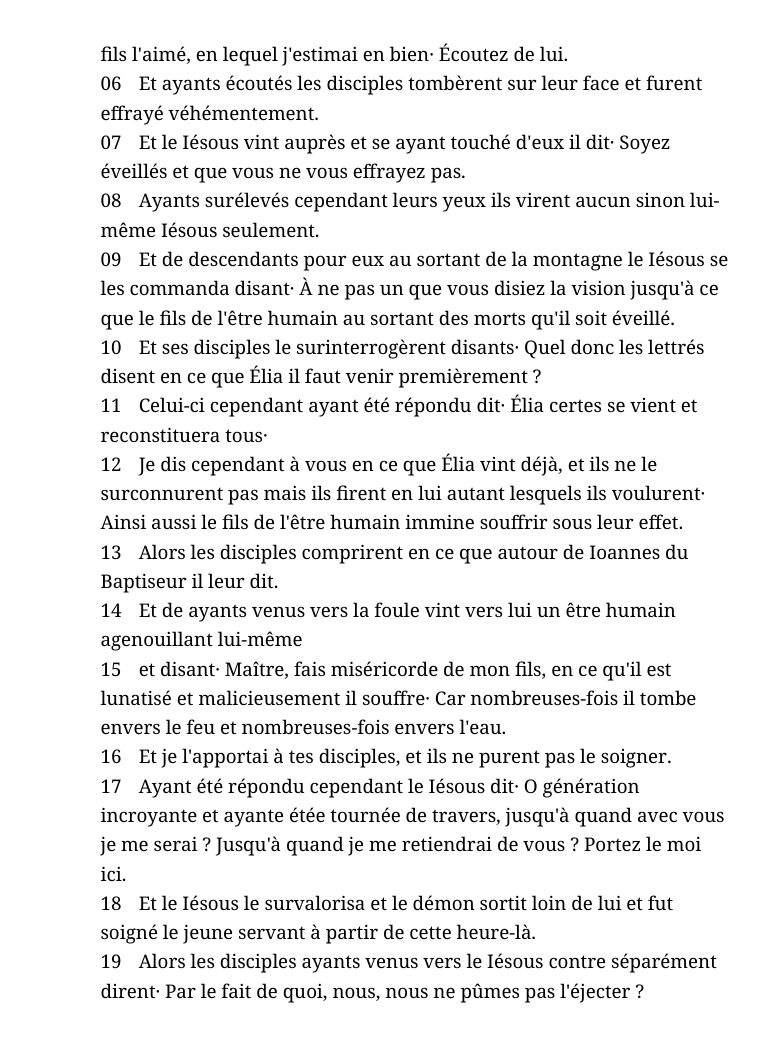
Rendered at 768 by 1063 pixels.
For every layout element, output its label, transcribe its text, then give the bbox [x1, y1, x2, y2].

text fils l'aimé, en lequel j'estimai en bien· Écoutez de lui. 06 Et ayants écoutés les disciples tombèrent sur leur face et furent effrayé véhémentement. 07 Et le Iésous vint auprès et se ayant touché d'eux il dit· Soyez éveillés et que vous ne vous effrayez pas. 08 Ayants surélevés cependant leurs yeux ils virent aucun sinon lui-même Iésous seulement. 09 Et de descendants pour eux au sortant de la montagne le Iésous se les commanda disant· À ne pas un que vous disiez la vision jusqu'à ce que le fils de l'être humain au sortant des morts qu'il soit éveillé. 10 Et ses disciples le surinterrogèrent disants· Quel donc les lettrés disent en ce que Élia il faut venir premièrement ? 11 Celui-ci cependant ayant été répondu dit· Élia certes se vient et reconstituera tous· 12 Je dis cependant à vous en ce que Élia vint déjà, et ils ne le surconnurent pas mais ils firent en lui autant lesquels ils voulurent· Ainsi aussi le fils de l'être humain immine souffrir sous leur effet. 13 Alors les disciples comprirent en ce que autour de Ioannes du Baptiseur il leur dit. 14 Et de ayants venus vers la foule vint vers lui un être humain agenouillant lui-même 15 et disant· Maître, fais miséricorde de mon fils, en ce qu'il est lunatisé et malicieusement il souffre· Car nombreuses-fois il tombe envers le feu et nombreuses-fois envers l'eau. 16 Et je l'apportai à tes disciples, et ils ne purent pas le soigner. 17 Ayant été répondu cependant le Iésous dit· O génération incroyante et ayante étée tournée de travers, jusqu'à quand avec vous je me serai ? Jusqu'à quand je me retiendrai de vous ? Portez le moi ici. 18 Et le Iésous le survalorisa et le démon sortit loin de lui et fut soigné le jeune servant à partir de cette heure-là. 19 Alors les disciples ayants venus vers le Iésous contre séparément dirent· Par le fait de quoi, nous, nous ne pûmes pas l'éjecter ? [100, 41, 729, 1003]
